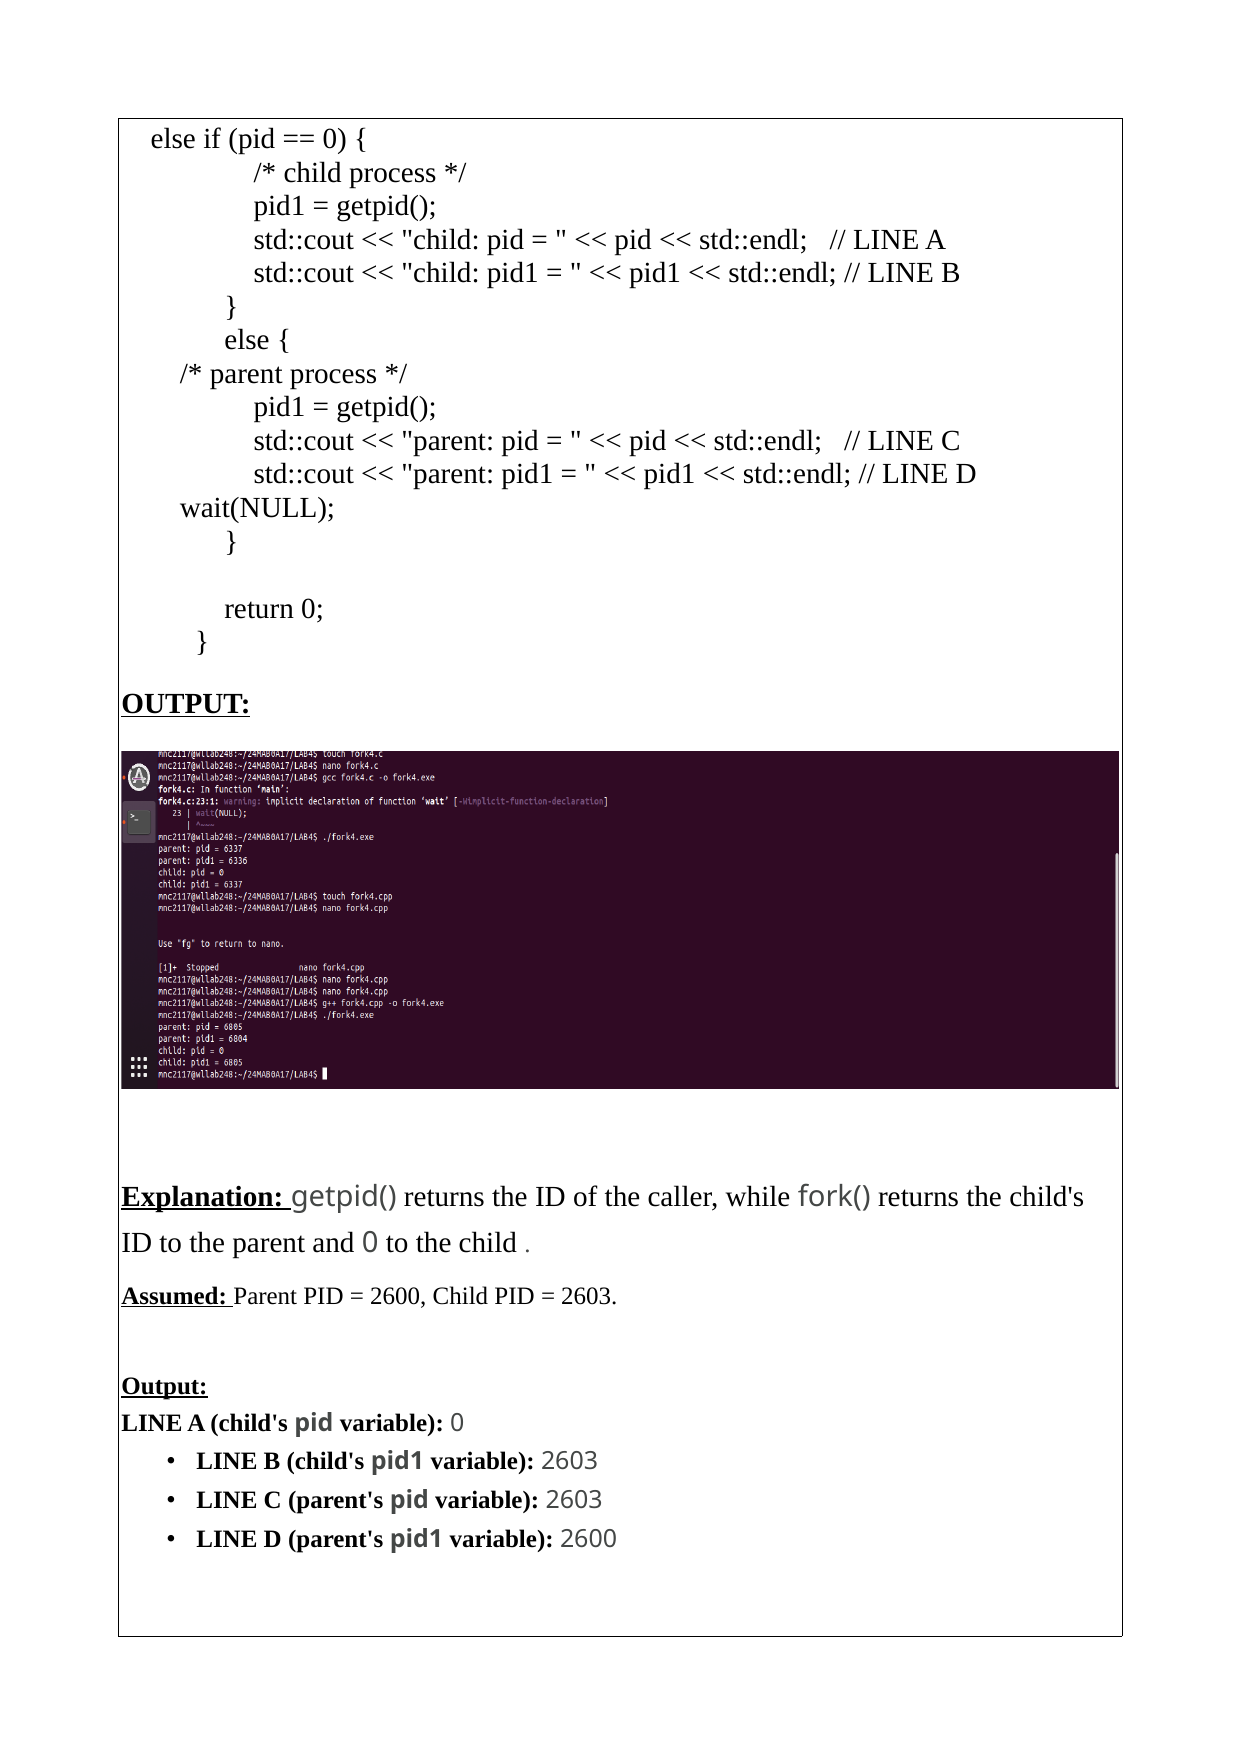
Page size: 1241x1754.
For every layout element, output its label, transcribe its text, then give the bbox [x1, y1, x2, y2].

text std::cout << "parent: pid = " << pid << std::endl; // LINE C [121, 423, 1119, 457]
text else if (pid == 0) { [121, 121, 1119, 155]
text return 0; [121, 591, 1119, 624]
text } [121, 524, 1119, 557]
list LINE B (child's pid1 variable): 2603 [167, 1443, 1119, 1477]
text std::cout << "parent: pid1 = " << pid1 << std::endl; // LINE D [121, 457, 1119, 490]
text } [121, 624, 1119, 658]
text } [121, 289, 1119, 322]
text std::cout << "child: pid1 = " << pid1 << std::endl; // LINE B [121, 255, 1119, 289]
text /* child process */ [121, 155, 1119, 188]
text std::cout << "child: pid = " << pid << std::endl; // LINE A [121, 222, 1119, 255]
text pid1 = getpid(); [121, 389, 1119, 423]
picture [121, 751, 1119, 1089]
text /* parent process */ [121, 356, 1119, 389]
list Assumed: Parent PID = 2600, Child PID = 2603. [121, 1281, 1119, 1310]
text OUTPUT: [121, 687, 1119, 720]
text else { [121, 322, 1119, 356]
text Output: [121, 1371, 1119, 1400]
text Explanation: getpid() returns the ID of the caller, while fork() returns the child's ID to the parent and 0 to the child . [121, 1175, 1119, 1261]
list LINE C (parent's pid variable): 2603 [167, 1482, 1119, 1516]
list LINE D (parent's pid1 variable): 2600 [167, 1520, 1119, 1554]
text wait(NULL); [121, 490, 1119, 524]
text pid1 = getpid(); [121, 188, 1119, 222]
list LINE A (child's pid variable): 0 [121, 1404, 1119, 1438]
